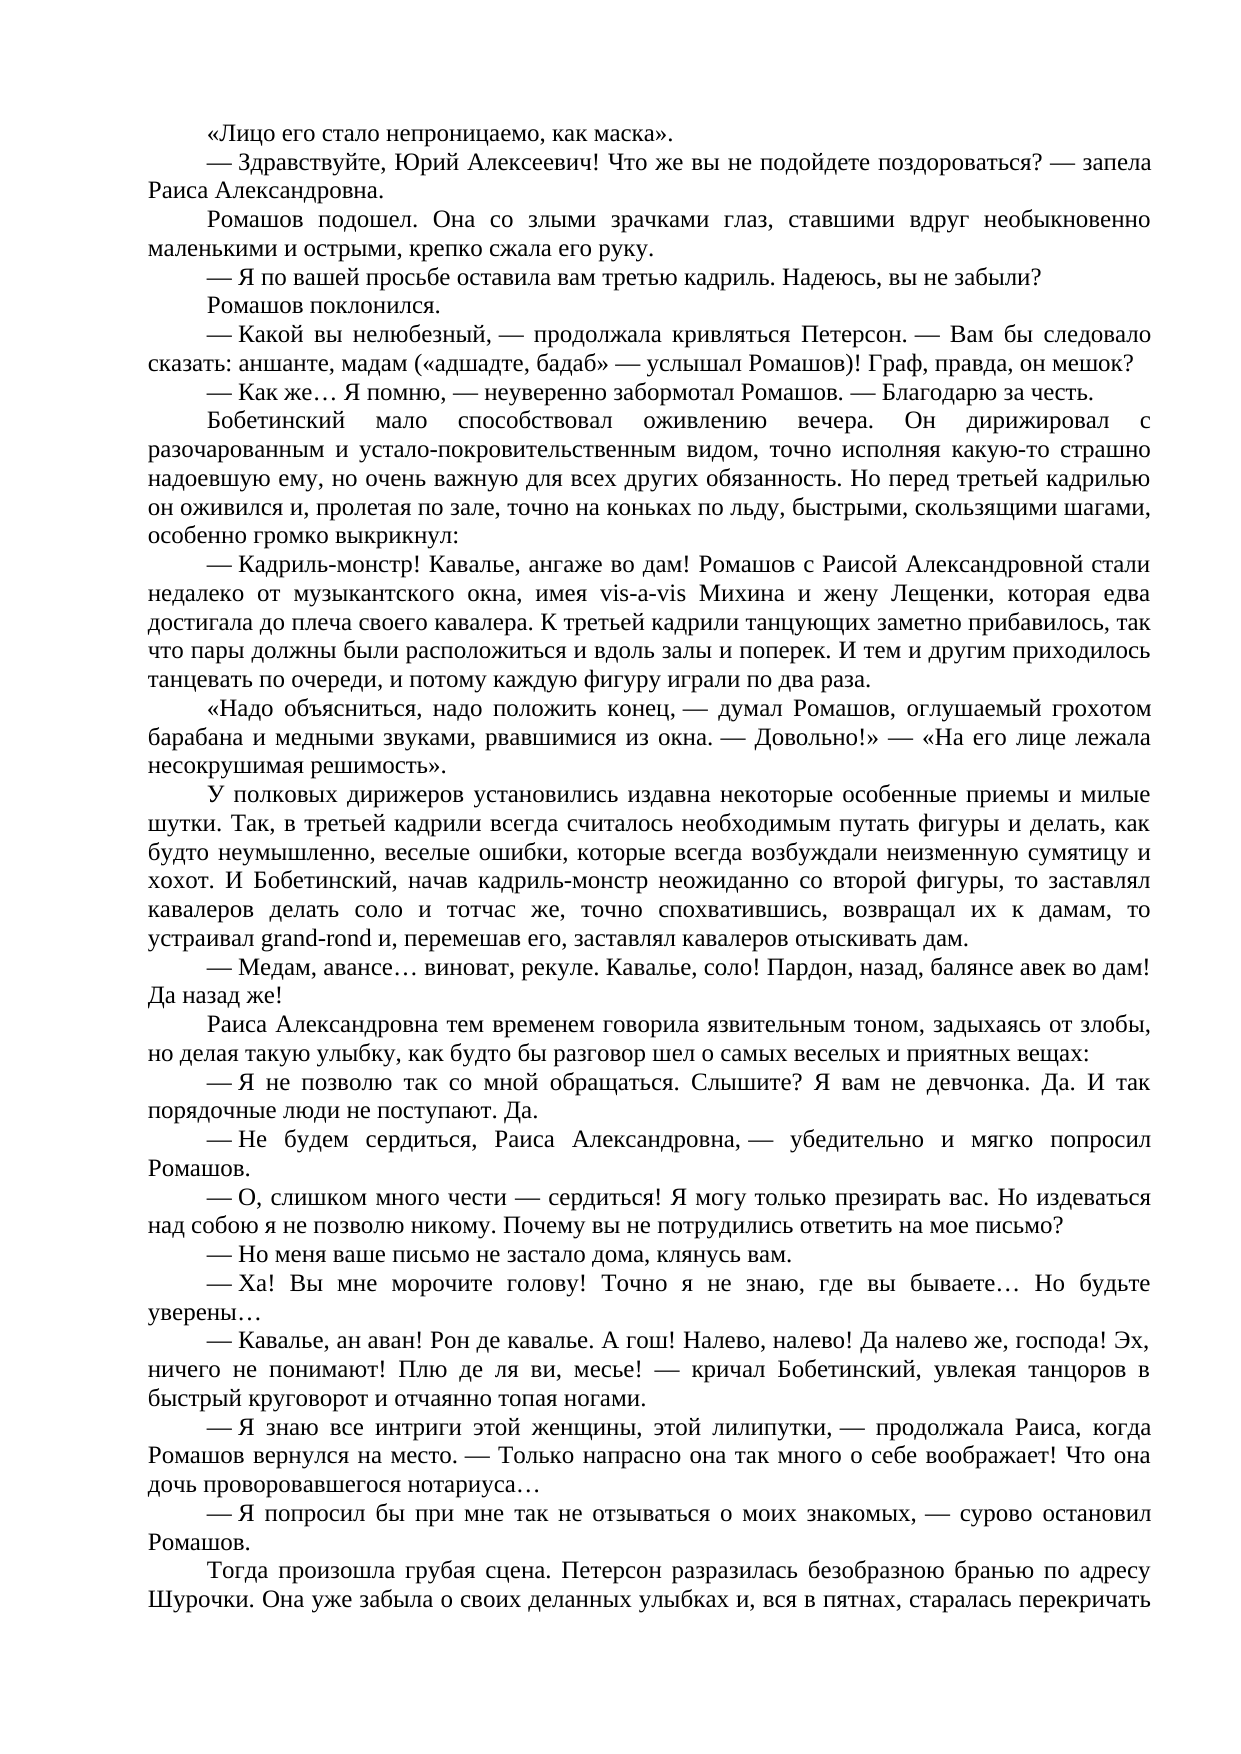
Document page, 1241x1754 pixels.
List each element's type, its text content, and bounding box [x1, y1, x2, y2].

text Ромашов подошел. Она со злыми зрачками глаз, ставшими вдруг необыкновенно маленькими и острыми, крепко сжала его руку. [148, 204, 1152, 262]
text Раиса Александровна тем временем говорила язвительным тоном, задыхаясь от злобы, но делая такую улыбку, как будто бы разговор шел о самых веселых и приятных вещах: [148, 1009, 1152, 1067]
text — Медам, авансе… виноват, рекуле. Кавалье, соло! Пардон, назад, балянсе авек во дам! Да назад же! [148, 952, 1152, 1009]
text — Я попросил бы при мне так не отзываться о моих знакомых, — сурово остановил Ромашов. [148, 1498, 1152, 1556]
text — Кадриль-монстр! Кавалье, ангаже во дам! Ромашов с Раисой Александровной стали недалеко от музыкантского окна, имея vis-a-vis Михина и жену Лещенки, которая едва достигала до плеча своего кавалера. К третьей кадрили танцующих заметно прибавилось, так что пары должны были расположиться и вдоль залы и поперек. И тем и другим приходилось танцевать по очереди, и потому каждую фигуру играли по два раза. [148, 549, 1152, 693]
text Тогда произошла грубая сцена. Петерсон разразилась безобразною бранью по адресу Шурочки. Она уже забыла о своих деланных улыбках и, вся в пятнах, старалась перекричать [148, 1556, 1152, 1613]
text — Я знаю все интриги этой женщины, этой лилипутки, — продолжала Раиса, когда Ромашов вернулся на место. — Только напрасно она так много о себе воображает! Что она дочь проворовавшегося нотариуса… [148, 1412, 1152, 1498]
text — Не будем сердиться, Раиса Александровна, — убедительно и мягко попросил Ромашов. [148, 1124, 1152, 1182]
text — Как же… Я помню, — неуверенно забормотал Ромашов. — Благодарю за честь. [148, 377, 1152, 406]
text — Но меня ваше письмо не застало дома, клянусь вам. [148, 1239, 1152, 1268]
text — Здравствуйте, Юрий Алексеевич! Что же вы не подойдете поздороваться? — запела Раиса Александровна. [148, 147, 1152, 204]
text — Я не позволю так со мной обращаться. Слышите? Я вам не девчонка. Да. И так порядочные люди не поступают. Да. [148, 1067, 1152, 1124]
text Ромашов поклонился. [148, 291, 1152, 319]
text — О, слишком много чести — сердиться! Я могу только презирать вас. Но издеваться над собою я не позволю никому. Почему вы не потрудились ответить на мое письмо? [148, 1182, 1152, 1239]
text — Кавалье, ан аван! Рон де кавалье. А гош! Налево, налево! Да налево же, господа! Эх, ничего не понимают! Плю де ля ви, месье! — кричал Бобетинский, увлекая танцоров в быстрый круговорот и отчаянно топая ногами. [148, 1326, 1152, 1412]
text — Ха! Вы мне морочите голову! Точно я не знаю, где вы бываете… Но будьте уверены… [148, 1268, 1152, 1326]
text — Я по вашей просьбе оставила вам третью кадриль. Надеюсь, вы не забыли? [148, 262, 1152, 291]
text «Надо объясниться, надо положить конец, — думал Ромашов, оглушаемый грохотом барабана и медными звуками, рвавшимися из окна. — Довольно!» — «На его лице лежала несокрушимая решимость». [148, 693, 1152, 779]
text — Какой вы нелюбезный, — продолжала кривляться Петерсон. — Вам бы следовало сказать: аншанте, мадам («адшадте, бадаб» — услышал Ромашов)! Граф, правда, он мешок? [148, 319, 1152, 377]
text У полковых дирижеров установились издавна некоторые особенные приемы и милые шутки. Так, в третьей кадрили всегда считалось необходимым путать фигуры и делать, как будто неумышленно, веселые ошибки, которые всегда возбуждали неизменную сумятицу и хохот. И Бобетинский, начав кадриль-монстр неожиданно со второй фигуры, то заставлял кавалеров делать соло и тотчас же, точно спохватившись, возвращал их к дамам, то устраивал grand-rond и, перемешав его, заставлял кавалеров отыскивать дам. [148, 779, 1152, 952]
text Бобетинский мало способствовал оживлению вечера. Он дирижировал с разочарованным и устало-покровительственным видом, точно исполняя какую-то страшно надоевшую ему, но очень важную для всех других обязанность. Но перед третьей кадрилью он оживился и, пролетая по зале, точно на коньках по льду, быстрыми, скользящими шагами, особенно громко выкрикнул: [148, 406, 1152, 549]
text «Лицо его стало непроницаемо, как маска». [148, 118, 1152, 147]
